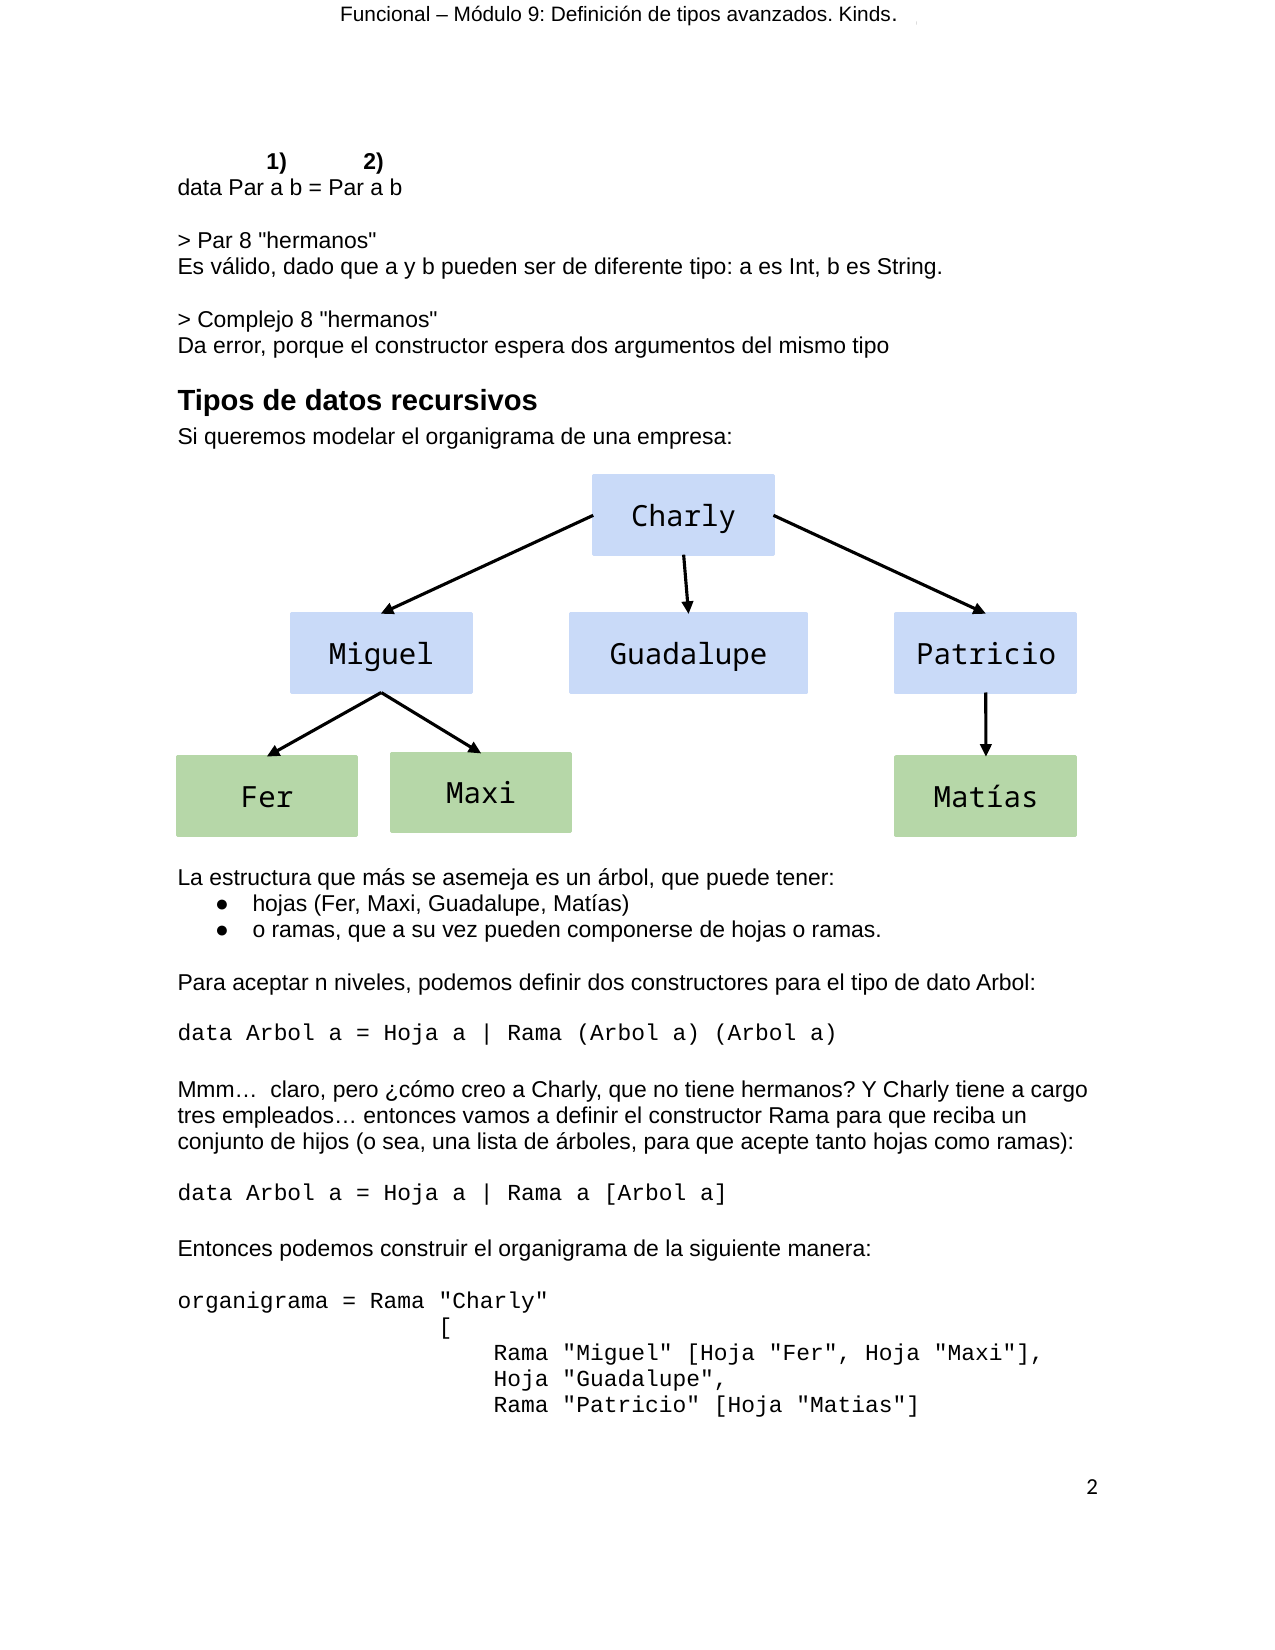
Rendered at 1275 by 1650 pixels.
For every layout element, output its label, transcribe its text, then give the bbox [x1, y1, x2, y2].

text Da error, porque el constructor espera dos argumentos del mismo tipo [177, 332, 1098, 358]
text Si queremos modelar el organigrama de una empresa: [177, 423, 1098, 449]
text data Arbol a = Hoja a | Rama a [Arbol a] [177, 1181, 1098, 1207]
text 1) 2) [177, 148, 1098, 174]
text > Par 8 "hermanos" [177, 227, 1098, 253]
text > Complejo 8 "hermanos" [177, 306, 1098, 332]
text La estructura que más se asemeja es un árbol, que puede tener: [177, 863, 1098, 890]
text Entonces podemos construir el organigrama de la siguiente manera: [177, 1235, 1098, 1261]
text Es válido, dado que a y b pueden ser de diferente tipo: a es Int, b es String. [177, 253, 1098, 279]
text organigrama = Rama "Charly" [177, 1289, 1098, 1315]
text Rama "Patricio" [Hoja "Matias"] [177, 1393, 1098, 1419]
text Para aceptar n niveles, podemos definir dos constructores para el tipo de dato Arbol: [177, 969, 1098, 995]
subtitle Tipos de datos recursivos [177, 383, 1098, 417]
list hojas (Fer, Maxi, Guadalupe, Matías) [215, 890, 1098, 916]
text Hoja "Guadalupe", [177, 1367, 1098, 1393]
text data Par a b = Par a b [177, 174, 1098, 200]
list o ramas, que a su vez pueden componerse de hojas o ramas. [215, 916, 1098, 942]
text data Arbol a = Hoja a | Rama (Arbol a) (Arbol a) [177, 1022, 1098, 1047]
text Rama "Miguel" [Hoja "Fer", Hoja "Maxi"], [177, 1341, 1098, 1367]
text [ [177, 1315, 1098, 1341]
text Mmm… claro, pero ¿cómo creo a Charly, que no tiene hermanos? Y Charly tiene a cargo tres empleados… entonces vamos a definir el constructor Rama para que reciba un conjunto de hijos (o sea, una lista de árboles, para que acepte tanto hojas como ramas): [177, 1076, 1098, 1154]
